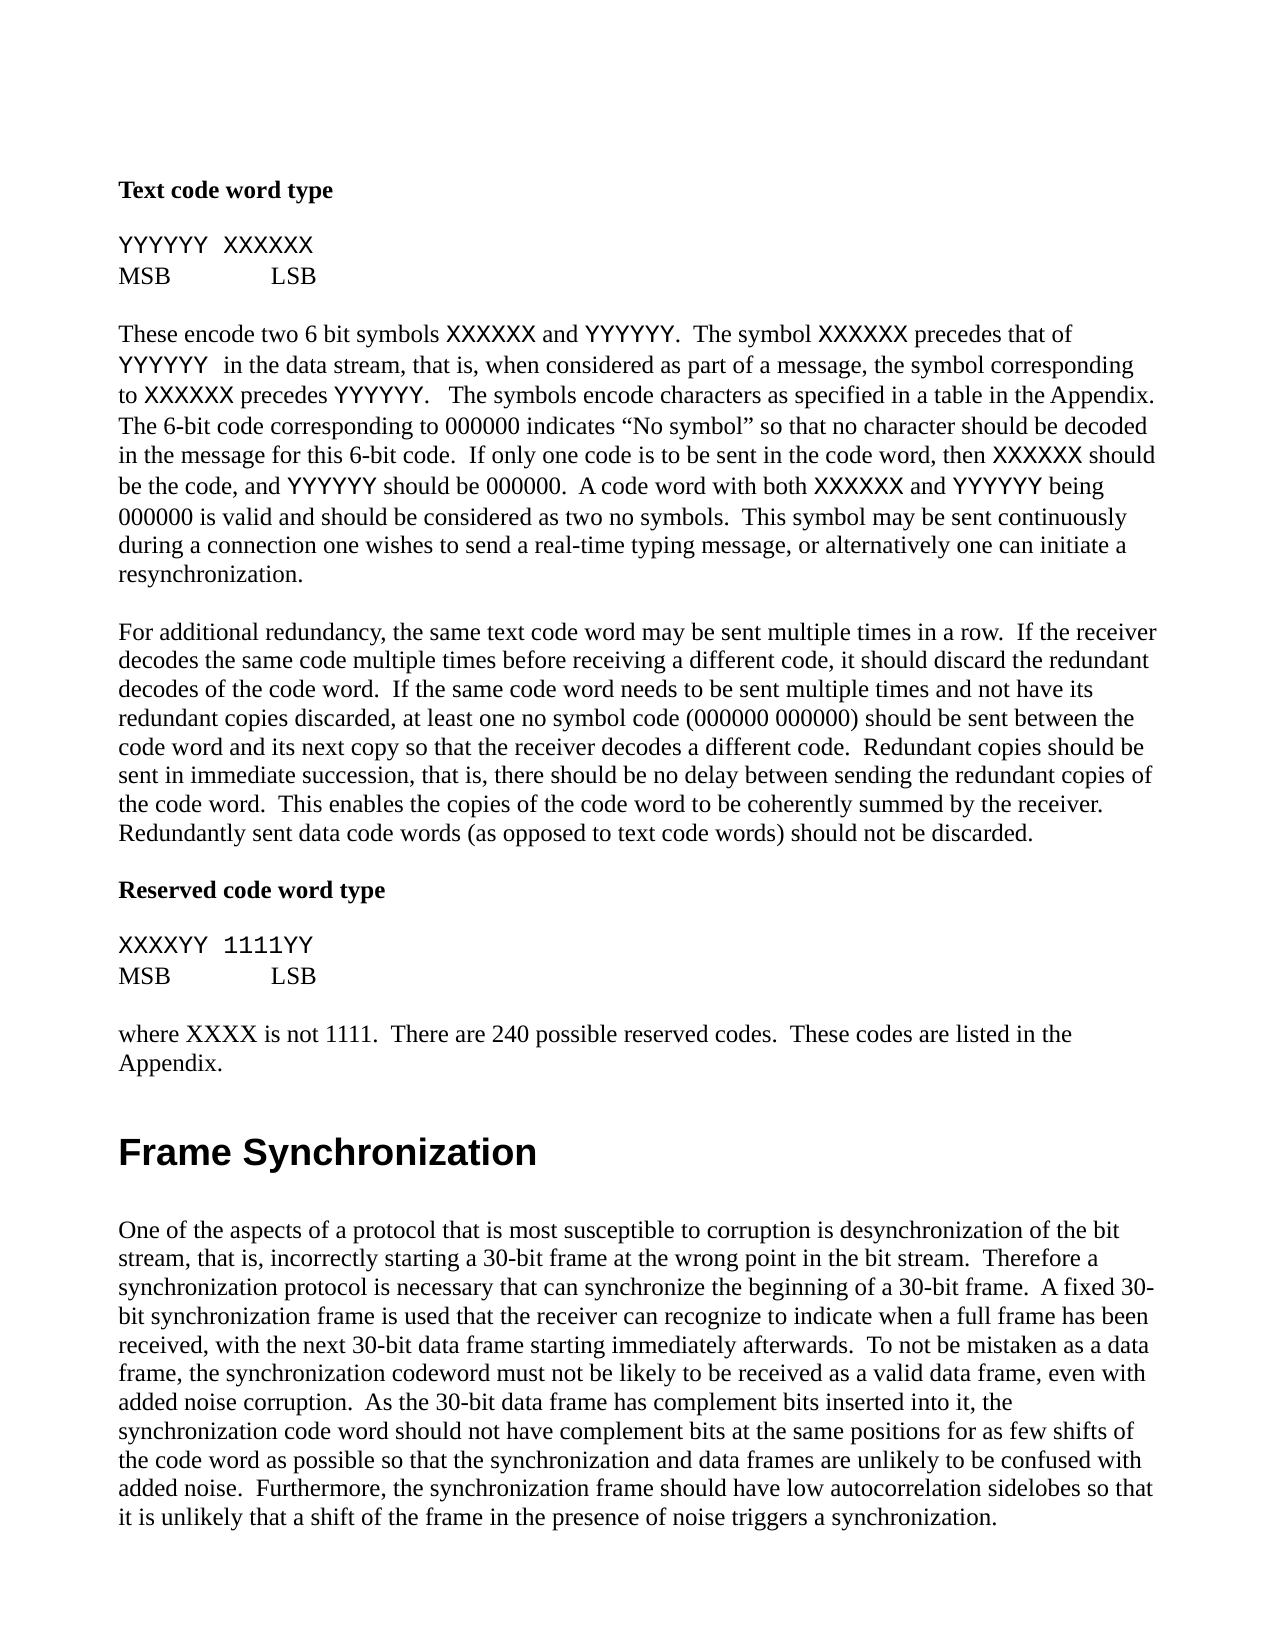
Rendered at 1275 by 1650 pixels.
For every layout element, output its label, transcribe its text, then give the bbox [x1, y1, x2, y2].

text Text code word type [118, 176, 1157, 204]
subtitle Frame Synchronization [118, 1130, 1157, 1173]
text MSB LSB [118, 961, 1157, 990]
text Reserved code word type [118, 876, 1157, 904]
text where XXXX is not 1111. There are 240 possible reserved codes. These codes are listed in the Appendix. [118, 1019, 1157, 1076]
text YYYYYY XXXXXX [118, 233, 1157, 261]
text For additional redundancy, the same text code word may be sent multiple times in a row. If the receiver decodes the same code multiple times before receiving a different code, it should discard the redundant decodes of the code word. If the same code word needs to be sent multiple times and not have its redundant copies discarded, at least one no symbol code (000000 000000) should be sent between the code word and its next copy so that the receiver decodes a different code. Redundant copies should be sent in immediate succession, that is, there should be no delay between sending the redundant copies of the code word. This enables the copies of the code word to be coherently summed by the receiver. Redundantly sent data code words (as opposed to text code words) should not be discarded. [118, 617, 1157, 847]
text One of the aspects of a protocol that is most susceptible to corruption is desynchronization of the bit stream, that is, incorrectly starting a 30-bit frame at the wrong point in the bit stream. Therefore a synchronization protocol is necessary that can synchronize the beginning of a 30-bit frame. A fixed 30-bit synchronization frame is used that the receiver can recognize to indicate when a full frame has been received, with the next 30-bit data frame starting immediately afterwards. To not be mistaken as a data frame, the synchronization codeword must not be likely to be received as a valid data frame, even with added noise corruption. As the 30-bit data frame has complement bits inserted into it, the synchronization code word should not have complement bits at the same positions for as few shifts of the code word as possible so that the synchronization and data frames are unlikely to be confused with added noise. Furthermore, the synchronization frame should have low autocorrelation sidelobes so that it is unlikely that a shift of the frame in the presence of noise triggers a synchronization. [118, 1215, 1157, 1531]
text MSB LSB [118, 261, 1157, 290]
text These encode two 6 bit symbols XXXXXX and YYYYYY. The symbol XXXXXX precedes that of YYYYYY in the data stream, that is, when considered as part of a message, the symbol corresponding to XXXXXX precedes YYYYYY. The symbols encode characters as specified in a table in the Appendix. The 6-bit code corresponding to 000000 indicates “No symbol” so that no character should be decoded in the message for this 6-bit code. If only one code is to be sent in the code word, then XXXXXX should be the code, and YYYYYY should be 000000. A code word with both XXXXXX and YYYYYY being 000000 is valid and should be considered as two no symbols. This symbol may be sent continuously during a connection one wishes to send a real-time typing message, or alternatively one can initiate a resynchronization. [118, 319, 1157, 588]
text XXXXYY 1111YY [118, 933, 1157, 961]
